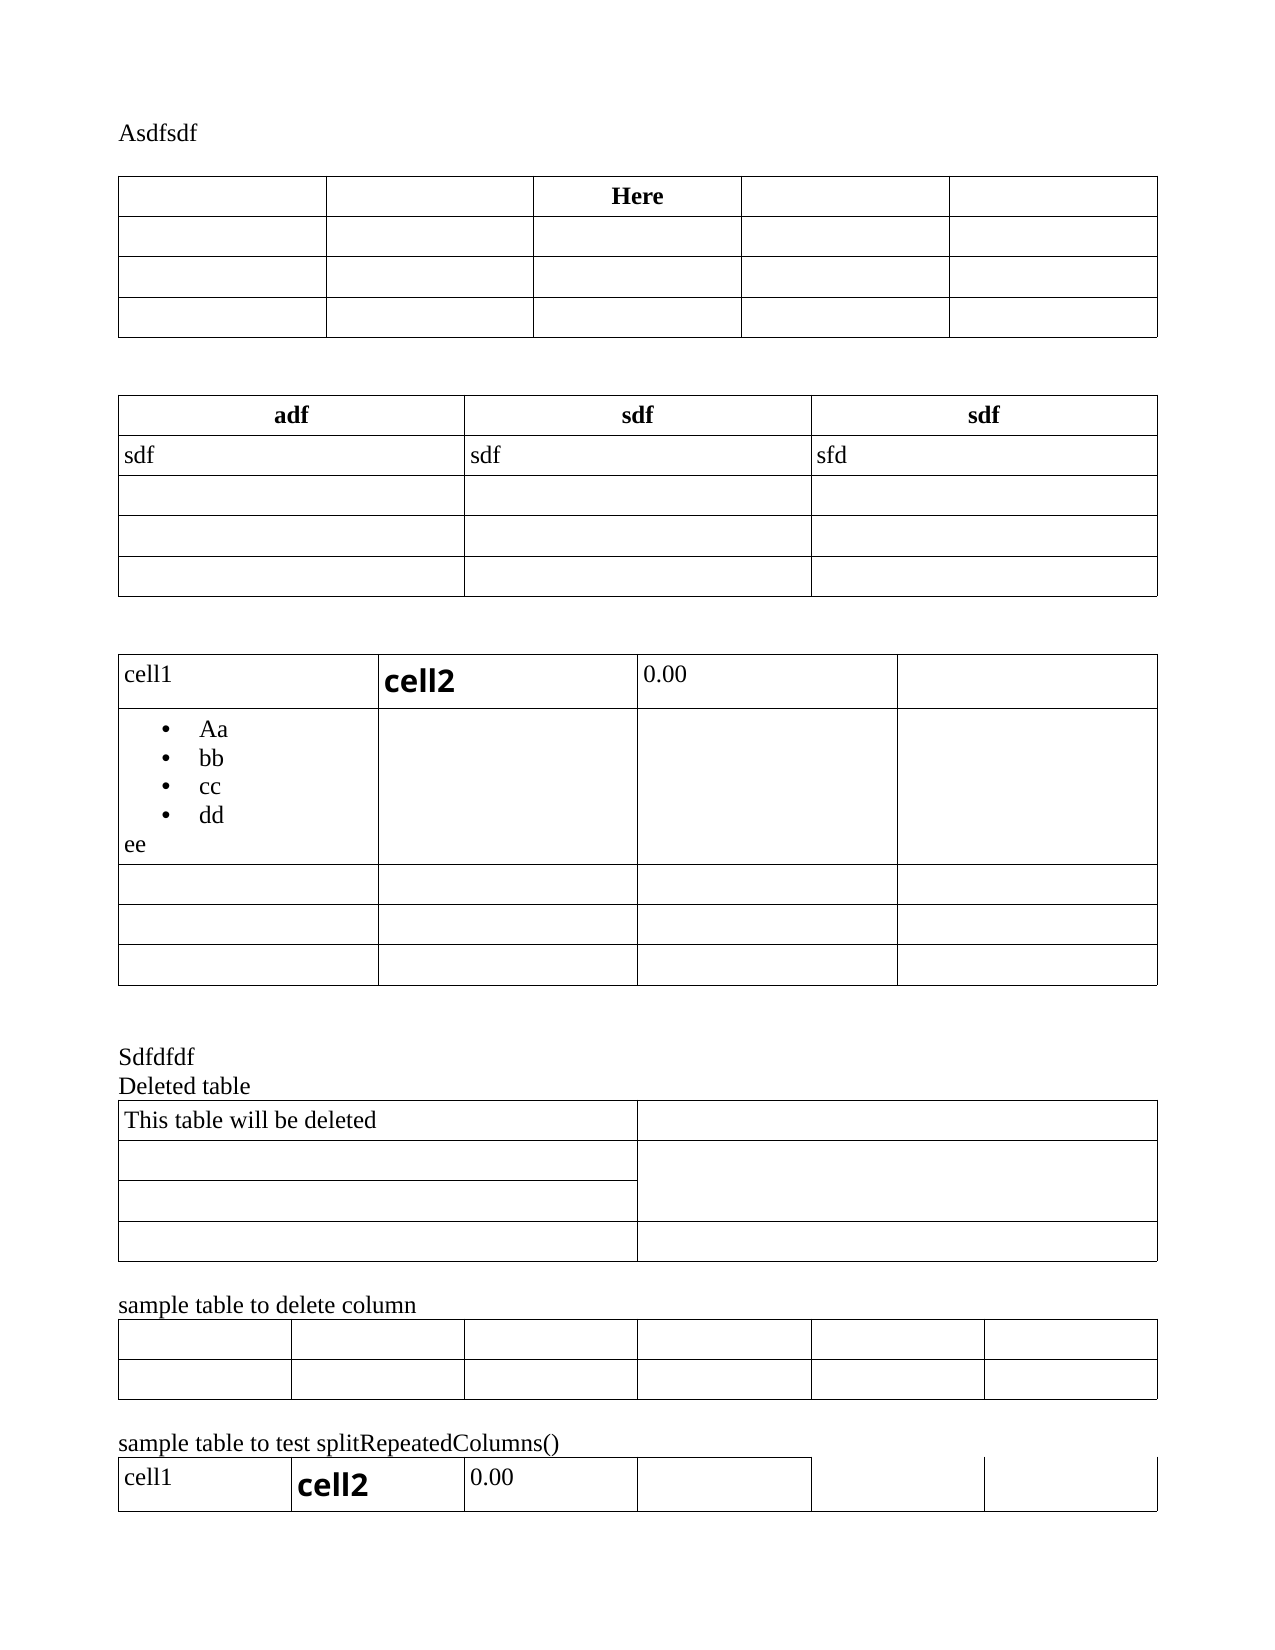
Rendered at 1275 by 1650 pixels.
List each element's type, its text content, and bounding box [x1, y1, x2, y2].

table_cell [742, 298, 949, 337]
table_header [638, 1101, 1157, 1140]
text sample table to test splitRepeatedColumns() [118, 1428, 1157, 1457]
table_cell [119, 1222, 637, 1261]
table_cell [465, 1360, 637, 1399]
table_cell sfd [812, 436, 1157, 475]
table_cell [379, 905, 637, 944]
table_cell [898, 905, 1157, 944]
table_header sdf [465, 396, 811, 435]
table_header [638, 1320, 811, 1359]
text Deleted table [118, 1071, 1157, 1099]
text Asdfsdf [118, 118, 1157, 147]
table_cell [465, 476, 811, 515]
table_header cell2 [379, 655, 637, 708]
table_cell [812, 557, 1157, 596]
table_cell sdf [465, 436, 811, 475]
table_cell [638, 709, 897, 863]
table_cell [534, 257, 741, 297]
table_header [465, 1320, 637, 1359]
table_cell [638, 945, 897, 984]
table_header [327, 177, 533, 216]
table_cell [534, 217, 741, 256]
table_cell [379, 945, 637, 984]
table_cell [638, 1360, 811, 1399]
table_header 0.00 [638, 655, 897, 708]
table_cell [950, 217, 1157, 256]
table_cell [638, 1222, 1157, 1261]
table_header [812, 1457, 984, 1511]
table_cell [638, 1141, 1157, 1221]
table_header 0.00 [465, 1458, 637, 1511]
table_cell [898, 865, 1157, 904]
table_cell [812, 516, 1157, 556]
table_header cell1 [119, 655, 378, 708]
table_cell [327, 217, 533, 256]
table_cell [327, 298, 533, 337]
table_cell [119, 516, 464, 556]
table_cell sdf [119, 436, 464, 475]
table_cell [379, 865, 637, 904]
table_header [985, 1320, 1157, 1359]
table_cell [119, 257, 326, 297]
table_cell [119, 476, 464, 515]
table_cell [950, 257, 1157, 297]
table_header Here [534, 177, 741, 216]
table_cell [292, 1360, 464, 1399]
table_header cell1 [119, 1458, 291, 1511]
table_cell [327, 257, 533, 297]
table_cell [465, 516, 811, 556]
table_cell [812, 1360, 984, 1399]
text sample table to delete column [118, 1290, 1157, 1318]
table_cell [465, 557, 811, 596]
table_header [638, 1458, 811, 1511]
table_cell [119, 905, 378, 944]
table_header [985, 1457, 1157, 1511]
table_cell [119, 945, 378, 984]
table_cell [638, 865, 897, 904]
table_header cell2 [292, 1458, 464, 1511]
table_cell [119, 557, 464, 596]
table_header [119, 1320, 291, 1359]
table_cell [812, 476, 1157, 515]
table_header [950, 177, 1157, 216]
table_cell [119, 1360, 291, 1399]
table_header sdf [812, 396, 1157, 435]
table_header [119, 177, 326, 216]
table_cell [985, 1360, 1157, 1399]
table_cell [742, 257, 949, 297]
table_cell [119, 1141, 637, 1180]
text Sdfdfdf [118, 1042, 1157, 1071]
table_header This table will be deleted [119, 1101, 637, 1140]
table_cell [950, 298, 1157, 337]
table_cell [119, 298, 326, 337]
table_header [292, 1320, 464, 1359]
table_header [742, 177, 949, 216]
table_cell [898, 945, 1157, 984]
table_cell Aa bb cc dd ee [119, 709, 378, 863]
table_header [898, 655, 1157, 708]
table_cell [119, 1181, 637, 1221]
table_cell [898, 709, 1157, 863]
table_cell [534, 298, 741, 337]
table_cell [119, 217, 326, 256]
table_header [812, 1320, 984, 1359]
table_cell [379, 709, 637, 863]
table_cell [119, 865, 378, 904]
table_cell [742, 217, 949, 256]
table_cell [638, 905, 897, 944]
table_header adf [119, 396, 464, 435]
